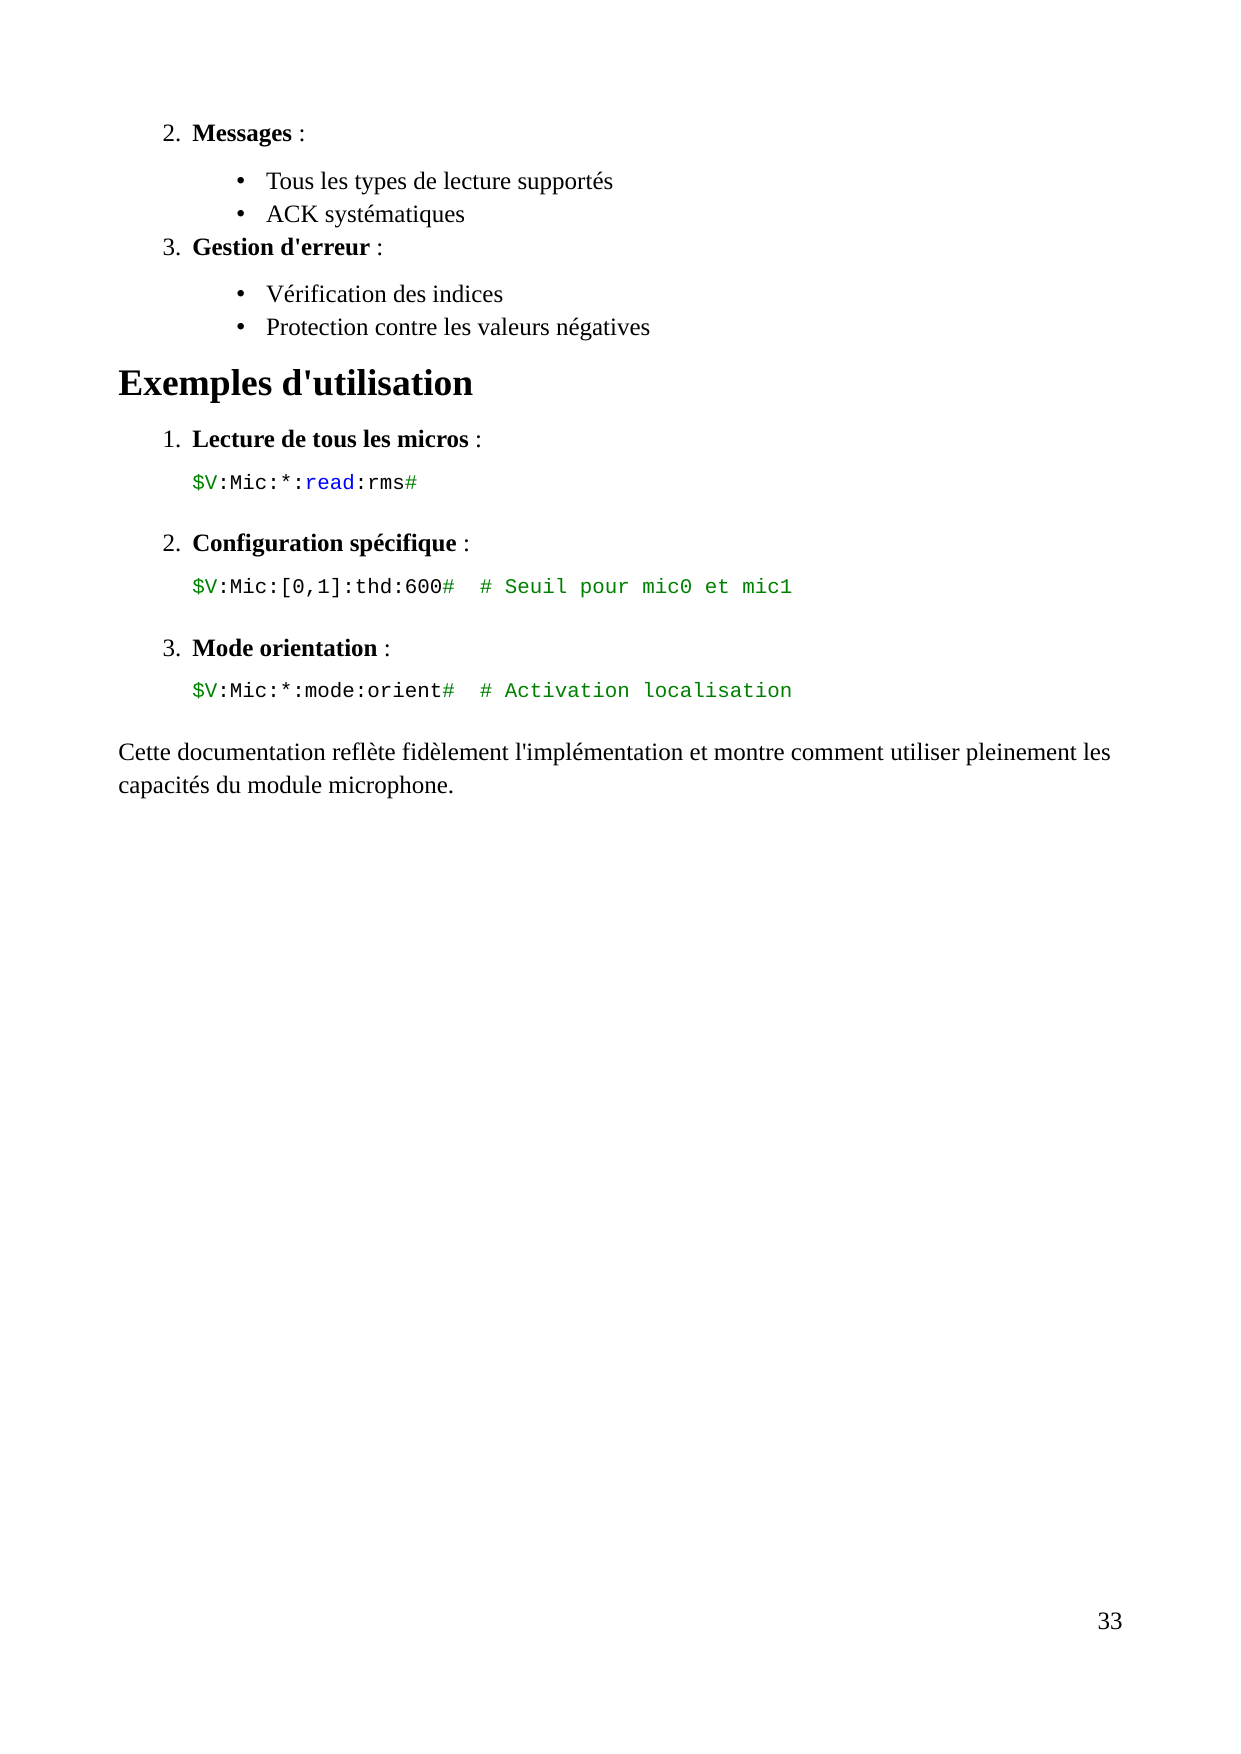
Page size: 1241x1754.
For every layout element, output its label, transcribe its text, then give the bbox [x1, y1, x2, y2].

list Gestion d'erreur : [162, 232, 1122, 261]
list Lecture de tous les micros : [162, 424, 1122, 453]
list Vérification des indices [236, 279, 1122, 308]
list $V:Mic:*:read:rms# [162, 472, 1122, 495]
list $V:Mic:*:mode:orient# # Activation localisation [162, 680, 1122, 704]
list Protection contre les valeurs négatives [236, 312, 1122, 341]
list Tous les types de lecture supportés [236, 166, 1122, 194]
text Cette documentation reflète fidèlement l'implémentation et montre comment utiliser pleinement les capacités du module microphone. [118, 737, 1122, 799]
list Mode orientation : [162, 633, 1122, 661]
list ACK systématiques [236, 199, 1122, 227]
list Configuration spécifique : [162, 528, 1122, 557]
list Messages : [162, 118, 1122, 147]
subtitle Exemples d'utilisation [118, 360, 1122, 403]
list $V:Mic:[0,1]:thd:600# # Seuil pour mic0 et mic1 [162, 576, 1122, 600]
